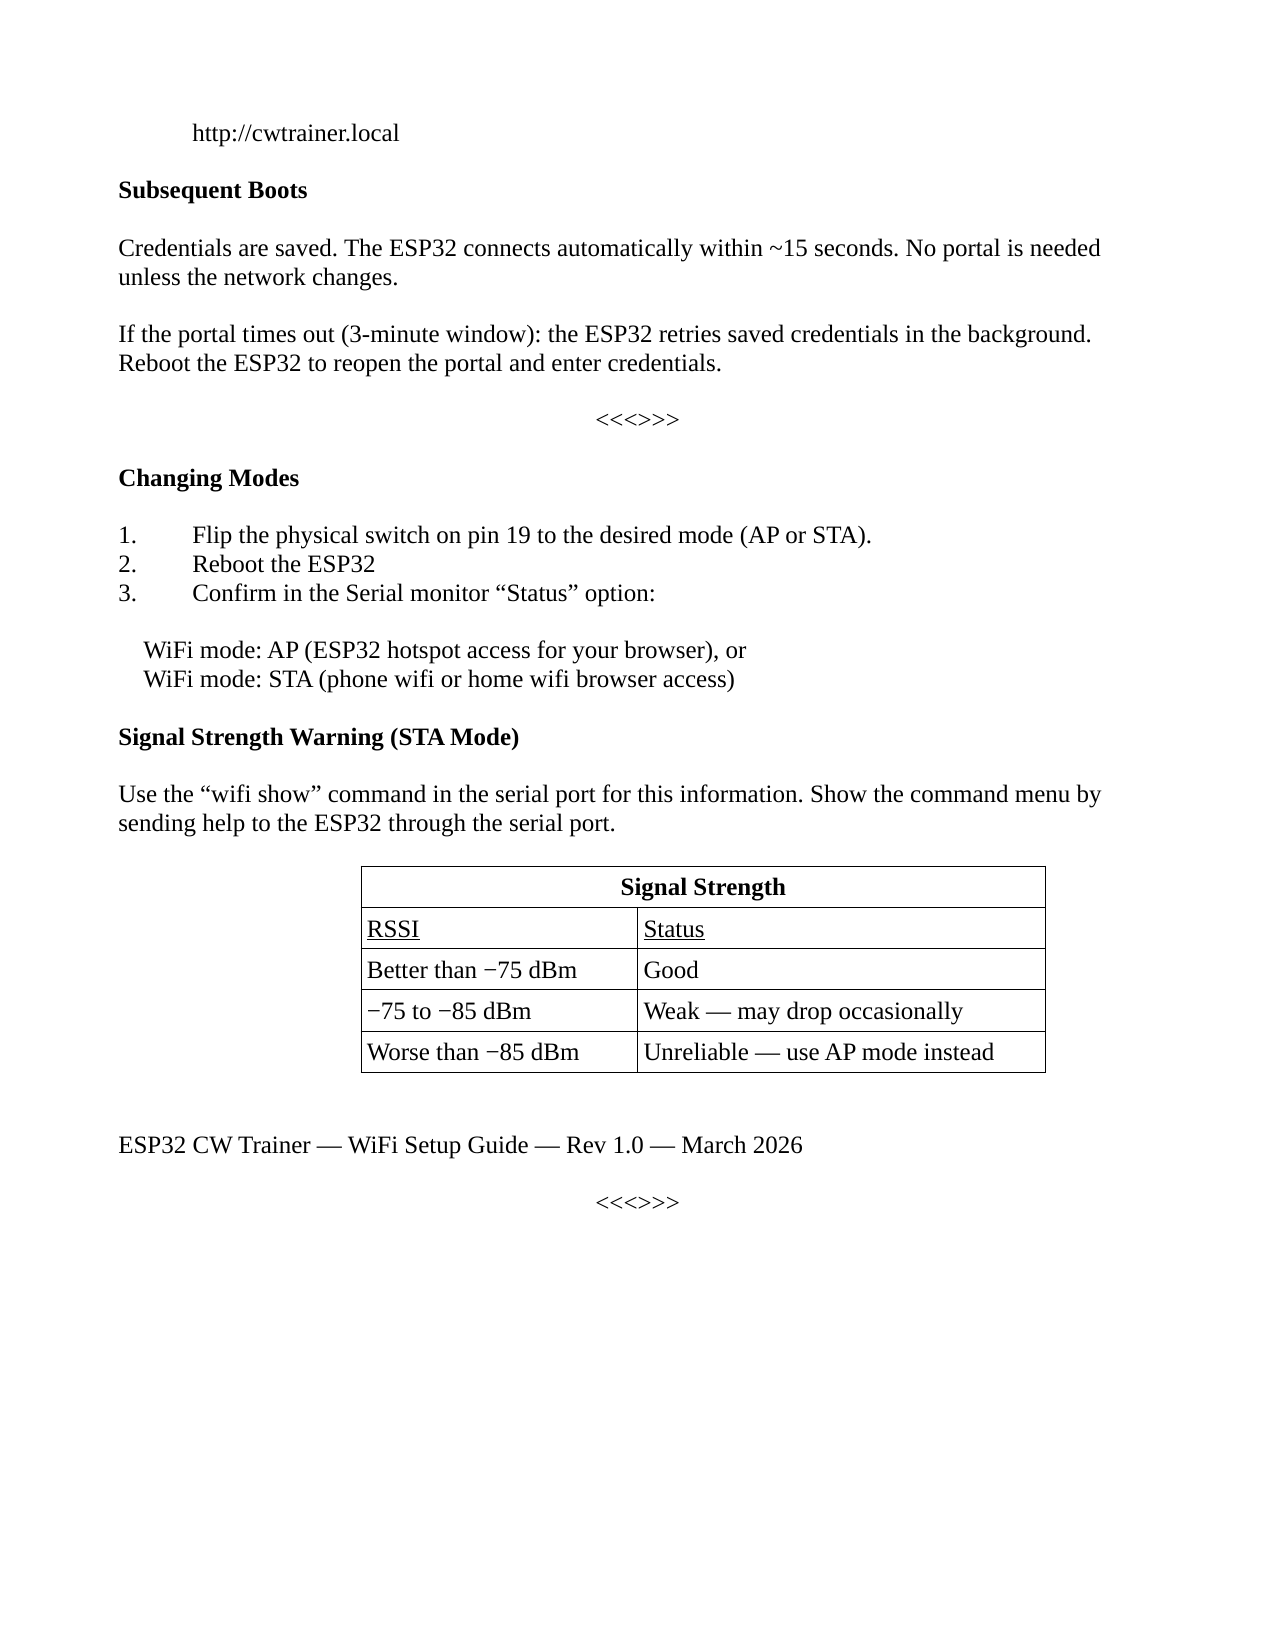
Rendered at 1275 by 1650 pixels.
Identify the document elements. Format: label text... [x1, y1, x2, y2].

table_header Signal Strength [362, 867, 1045, 907]
table_cell Better than −75 dBm [362, 949, 637, 989]
text Subsequent Boots [118, 176, 1157, 204]
text 1. Flip the physical switch on pin 19 to the desired mode (AP or STA). [118, 521, 1157, 549]
text <<<>>> [118, 1188, 1157, 1217]
text WiFi mode: STA (phone wifi or home wifi browser access) [118, 664, 1157, 693]
table_cell Unreliable — use AP mode instead [638, 1032, 1045, 1072]
text Use the “wifi show” command in the serial port for this information. Show the command menu by sending help to the ESP32 through the serial port. [118, 779, 1157, 837]
text http://cwtrainer.local [118, 118, 1157, 147]
text WiFi mode: AP (ESP32 hotspot access for your browser), or [118, 636, 1157, 664]
text If the portal times out (3-minute window): the ESP32 retries saved credentials in the background. Reboot the ESP32 to reopen the portal and enter credentials. [118, 319, 1157, 377]
table_cell Worse than −85 dBm [362, 1032, 637, 1072]
table_cell −75 to −85 dBm [362, 990, 637, 1031]
text 3. Confirm in the Serial monitor “Status” option: [118, 578, 1157, 607]
table_cell Good [638, 949, 1045, 989]
text Credentials are saved. The ESP32 connects automatically within ~15 seconds. No portal is needed unless the network changes. [118, 233, 1157, 291]
table_cell Status [638, 908, 1045, 948]
table_cell Weak — may drop occasionally [638, 990, 1045, 1031]
text ESP32 CW Trainer — WiFi Setup Guide — Rev 1.0 — March 2026 [118, 1130, 1157, 1159]
text 2. Reboot the ESP32 [118, 549, 1157, 578]
text Changing Modes [118, 463, 1157, 492]
text <<<>>> [118, 406, 1157, 434]
text Signal Strength Warning (STA Mode) [118, 722, 1157, 751]
table_cell RSSI [362, 908, 637, 948]
